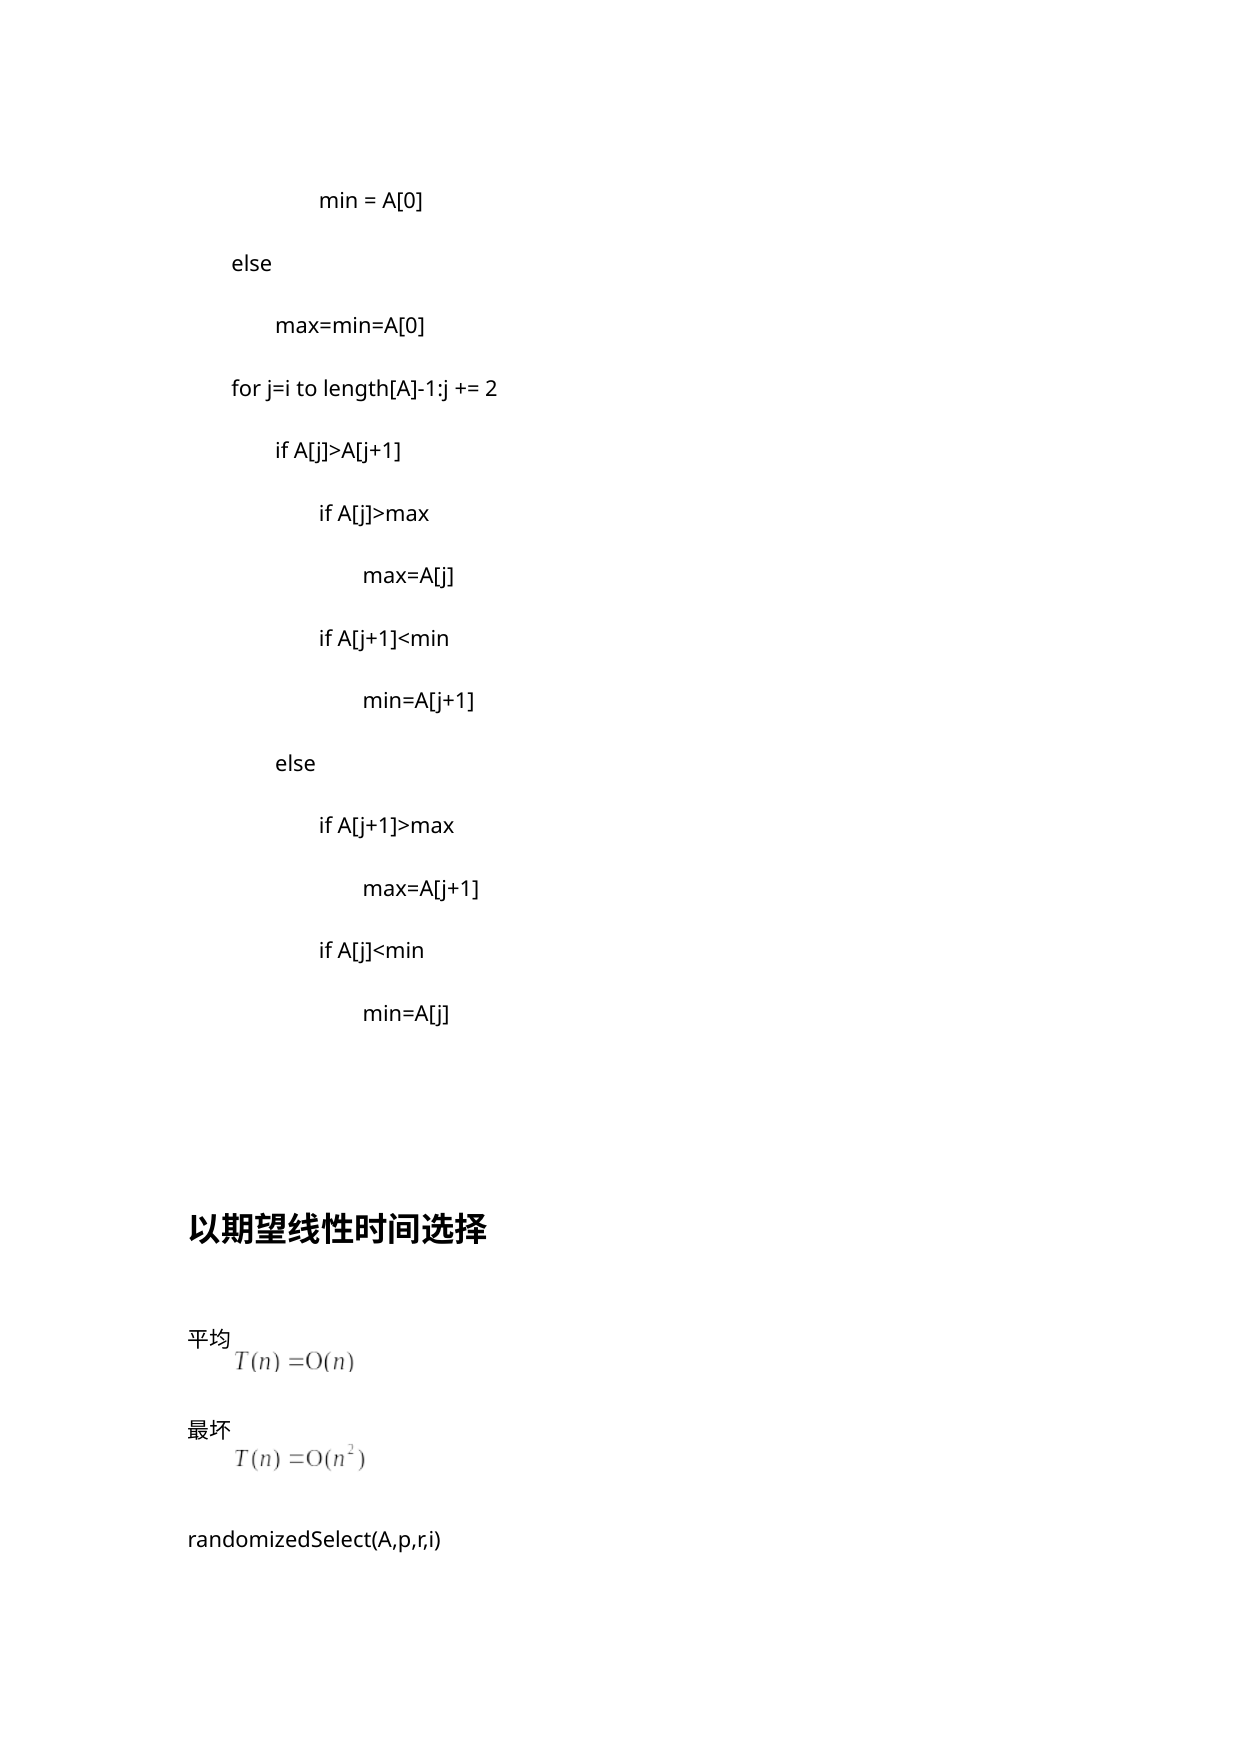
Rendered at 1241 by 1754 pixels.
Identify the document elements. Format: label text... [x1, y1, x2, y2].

text randomizedSelect(A,p,r,i) [187, 1497, 1053, 1559]
text if A[j+1]>max [275, 783, 1053, 846]
text else [187, 221, 1053, 283]
text min = A[0] [275, 158, 1053, 221]
text if A[j]>max [275, 471, 1053, 533]
text min=A[j] [319, 971, 1053, 1033]
subtitle 以期望线性时间选择 [187, 1185, 1053, 1248]
text if A[j+1]<min [275, 596, 1053, 658]
text max=A[j] [319, 533, 1053, 596]
text if A[j]>A[j+1] [231, 408, 1053, 471]
text 最坏 [187, 1372, 1053, 1497]
text if A[j]<min [275, 908, 1053, 971]
text max=A[j+1] [319, 846, 1053, 908]
text for j=i to length[A]-1:j += 2 [187, 346, 1053, 408]
text max=min=A[0] [231, 283, 1053, 346]
text else [231, 721, 1053, 783]
text min=A[j+1] [319, 658, 1053, 721]
text 平均 [187, 1309, 1053, 1372]
